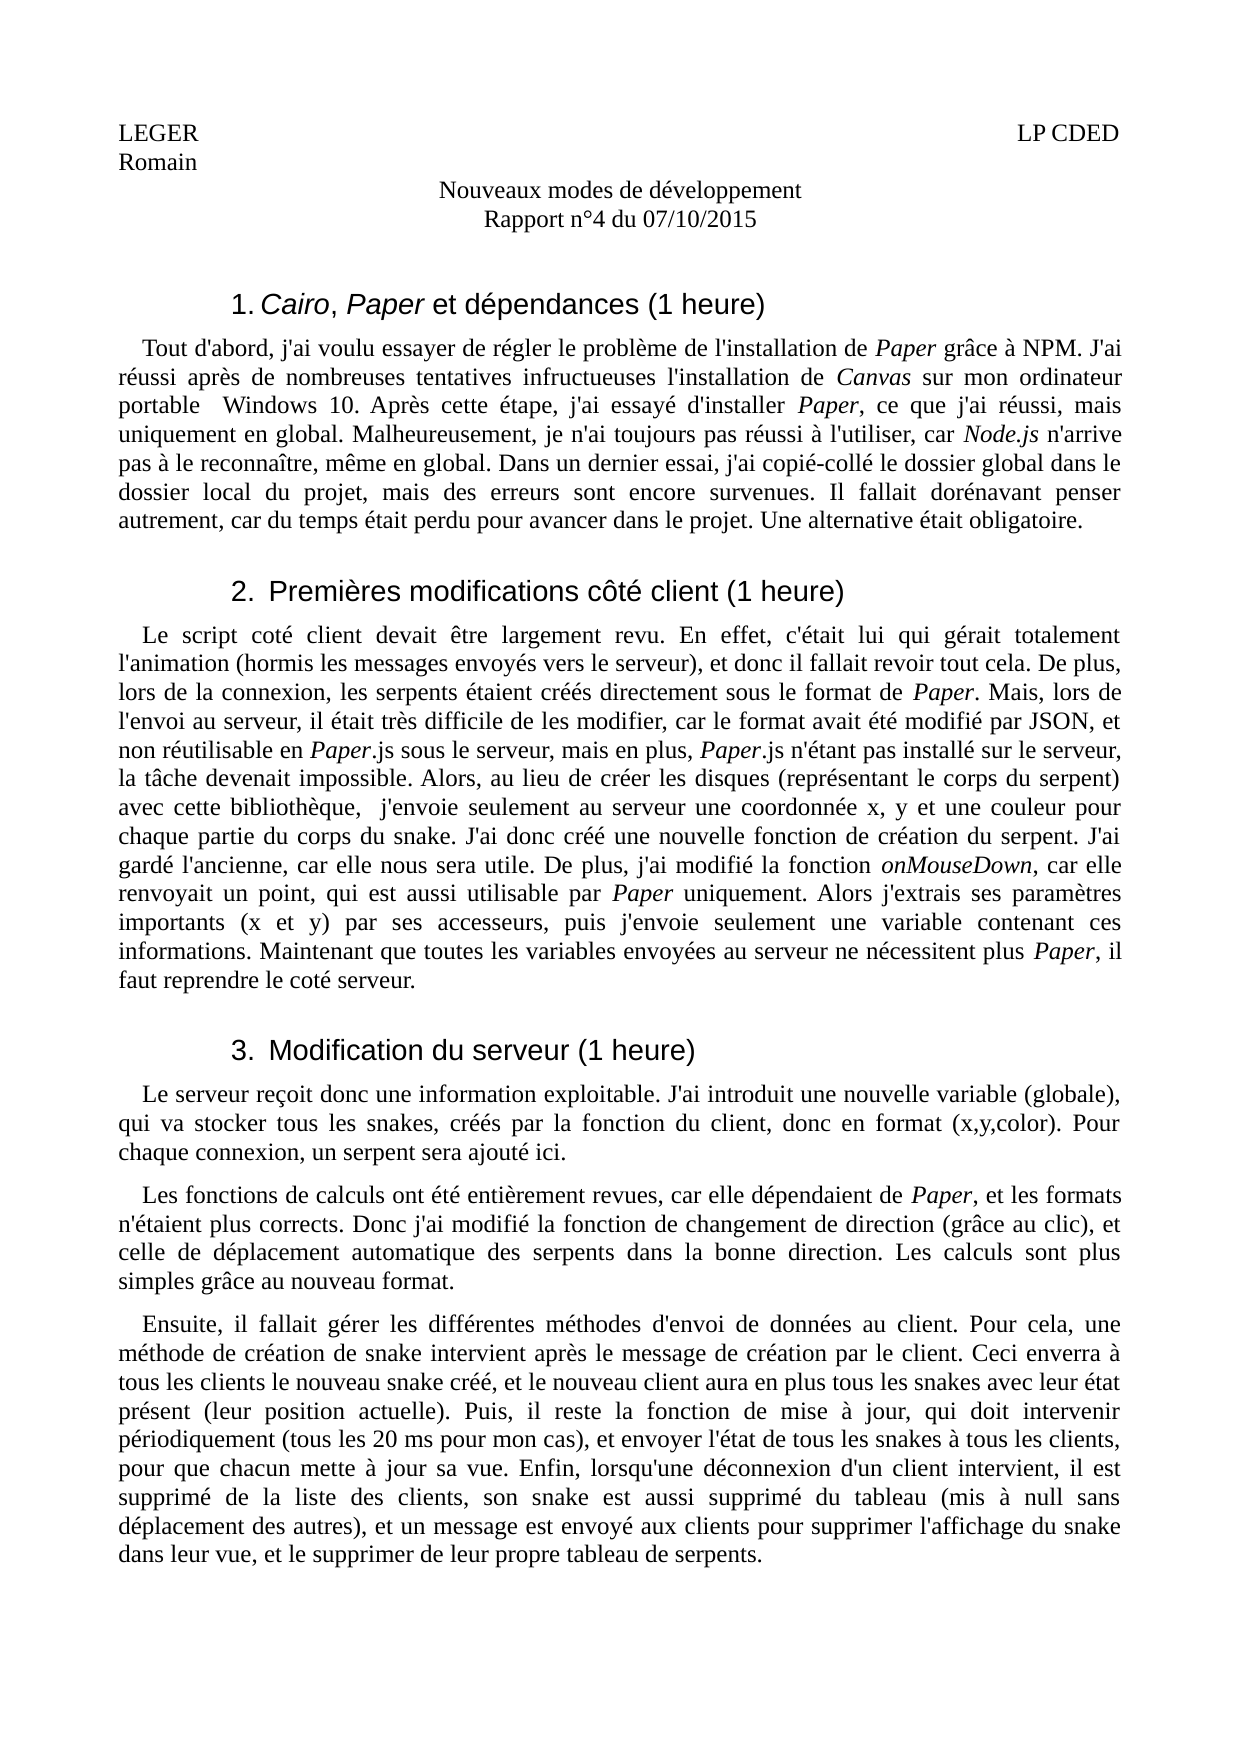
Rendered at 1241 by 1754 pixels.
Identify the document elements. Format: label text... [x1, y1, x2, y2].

subtitle Cairo, Paper et dépendances (1 heure) [231, 287, 1122, 320]
text Tout d'abord, j'ai voulu essayer de régler le problème de l'installation de Paper grâce à NPM. J'ai réussi après de nombreuses tentatives infructueuses l'installation de Canvas sur mon ordinateur portable Windows 10. Après cette étape, j'ai essayé d'installer Paper, ce que j'ai réussi, mais uniquement en global. Malheureusement, je n'ai toujours pas réussi à l'utiliser, car Node.js n'arrive pas à le reconnaître, même en global. Dans un dernier essai, j'ai copié-collé le dossier global dans le dossier local du projet, mais des erreurs sont encore survenues. Il fallait dorénavant penser autrement, car du temps était perdu pour avancer dans le projet. Une alternative était obligatoire. [118, 333, 1122, 534]
text Rapport n°4 du 07/10/2015 [118, 204, 1122, 233]
text Le serveur reçoit donc une information exploitable. J'ai introduit une nouvelle variable (globale), qui va stocker tous les snakes, créés par la fonction du client, donc en format (x,y,color). Pour chaque connexion, un serpent sera ajouté ici. [118, 1079, 1122, 1165]
text Le script coté client devait être largement revu. En effet, c'était lui qui gérait totalement l'animation (hormis les messages envoyés vers le serveur), et donc il fallait revoir tout cela. De plus, lors de la connexion, les serpents étaient créés directement sous le format de Paper. Mais, lors de l'envoi au serveur, il était très difficile de les modifier, car le format avait été modifié par JSON, et non réutilisable en Paper.js sous le serveur, mais en plus, Paper.js n'étant pas installé sur le serveur, la tâche devenait impossible. Alors, au lieu de créer les disques (représentant le corps du serpent) avec cette bibliothèque, j'envoie seulement au serveur une coordonnée x, y et une couleur pour chaque partie du corps du snake. J'ai donc créé une nouvelle fonction de création du serpent. J'ai gardé l'ancienne, car elle nous sera utile. De plus, j'ai modifié la fonction onMouseDown, car elle renvoyait un point, qui est aussi utilisable par Paper uniquement. Alors j'extrais ses paramètres importants (x et y) par ses accesseurs, puis j'envoie seulement une variable contenant ces informations. Maintenant que toutes les variables envoyées au serveur ne nécessitent plus Paper, il faut reprendre le coté serveur. [118, 620, 1122, 993]
subtitle Modification du serveur (1 heure) [231, 1033, 1122, 1067]
text Les fonctions de calculs ont été entièrement revues, car elle dépendaient de Paper, et les formats n'étaient plus corrects. Donc j'ai modifié la fonction de changement de direction (grâce au clic), et celle de déplacement automatique des serpents dans la bonne direction. Les calculs sont plus simples grâce au nouveau format. [118, 1180, 1122, 1295]
text Ensuite, il fallait gérer les différentes méthodes d'envoi de données au client. Pour cela, une méthode de création de snake intervient après le message de création par le client. Ceci enverra à tous les clients le nouveau snake créé, et le nouveau client aura en plus tous les snakes avec leur état présent (leur position actuelle). Puis, il reste la fonction de mise à jour, qui doit intervenir périodiquement (tous les 20 ms pour mon cas), et envoyer l'état de tous les snakes à tous les clients, pour que chacun mette à jour sa vue. Enfin, lorsqu'une déconnexion d'un client intervient, il est supprimé de la liste des clients, son snake est aussi supprimé du tableau (mis à null sans déplacement des autres), et un message est envoyé aux clients pour supprimer l'affichage du snake dans leur vue, et le supprimer de leur propre tableau de serpents. [118, 1309, 1122, 1568]
text Romain [118, 147, 1122, 176]
text Nouveaux modes de développement [118, 176, 1122, 204]
subtitle Premières modifications côté client (1 heure) [231, 574, 1122, 607]
text LEGER LP CDED [118, 118, 1122, 147]
